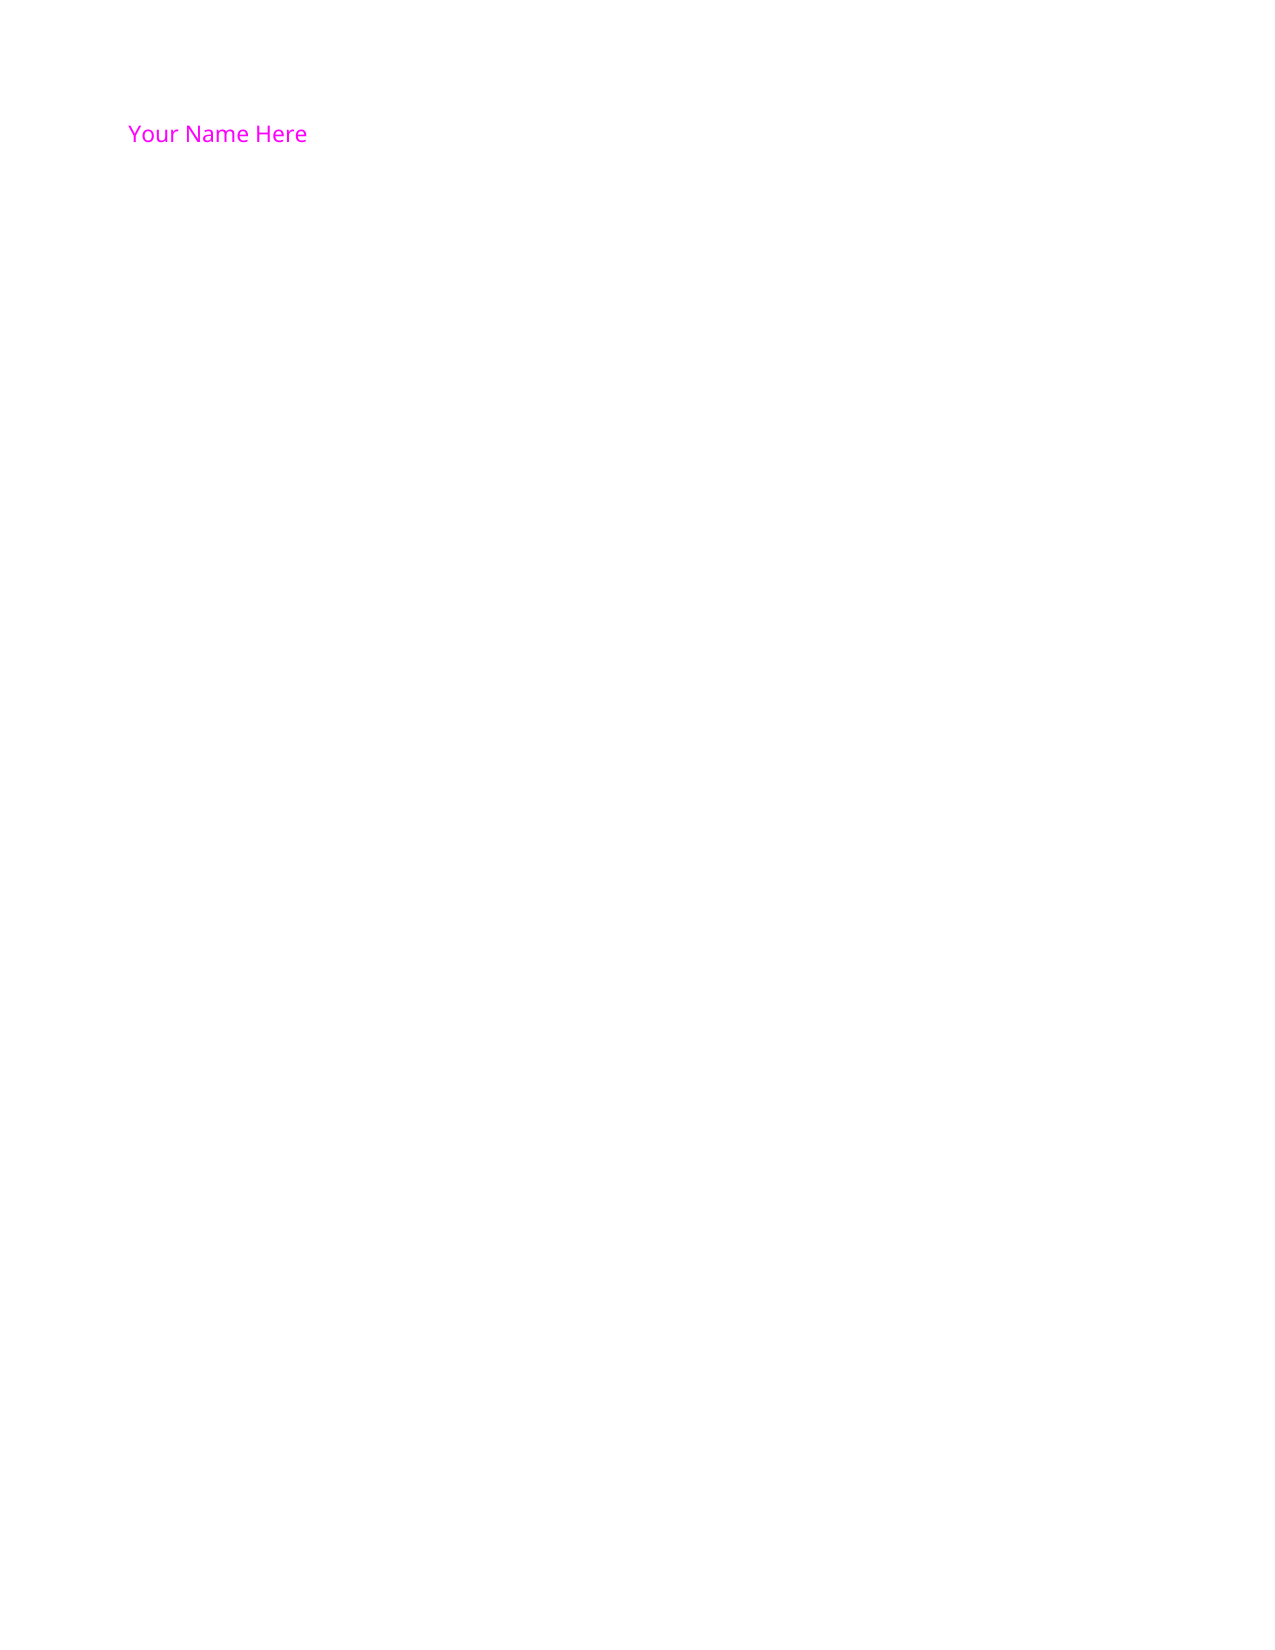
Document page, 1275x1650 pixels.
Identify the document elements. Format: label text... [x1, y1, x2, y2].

table_header [10, 296, 1265, 478]
table_cell [10, 479, 1265, 483]
table_header Your Name Here [128, 118, 1147, 295]
table_header [10, 118, 128, 295]
table_header [1147, 118, 1265, 295]
